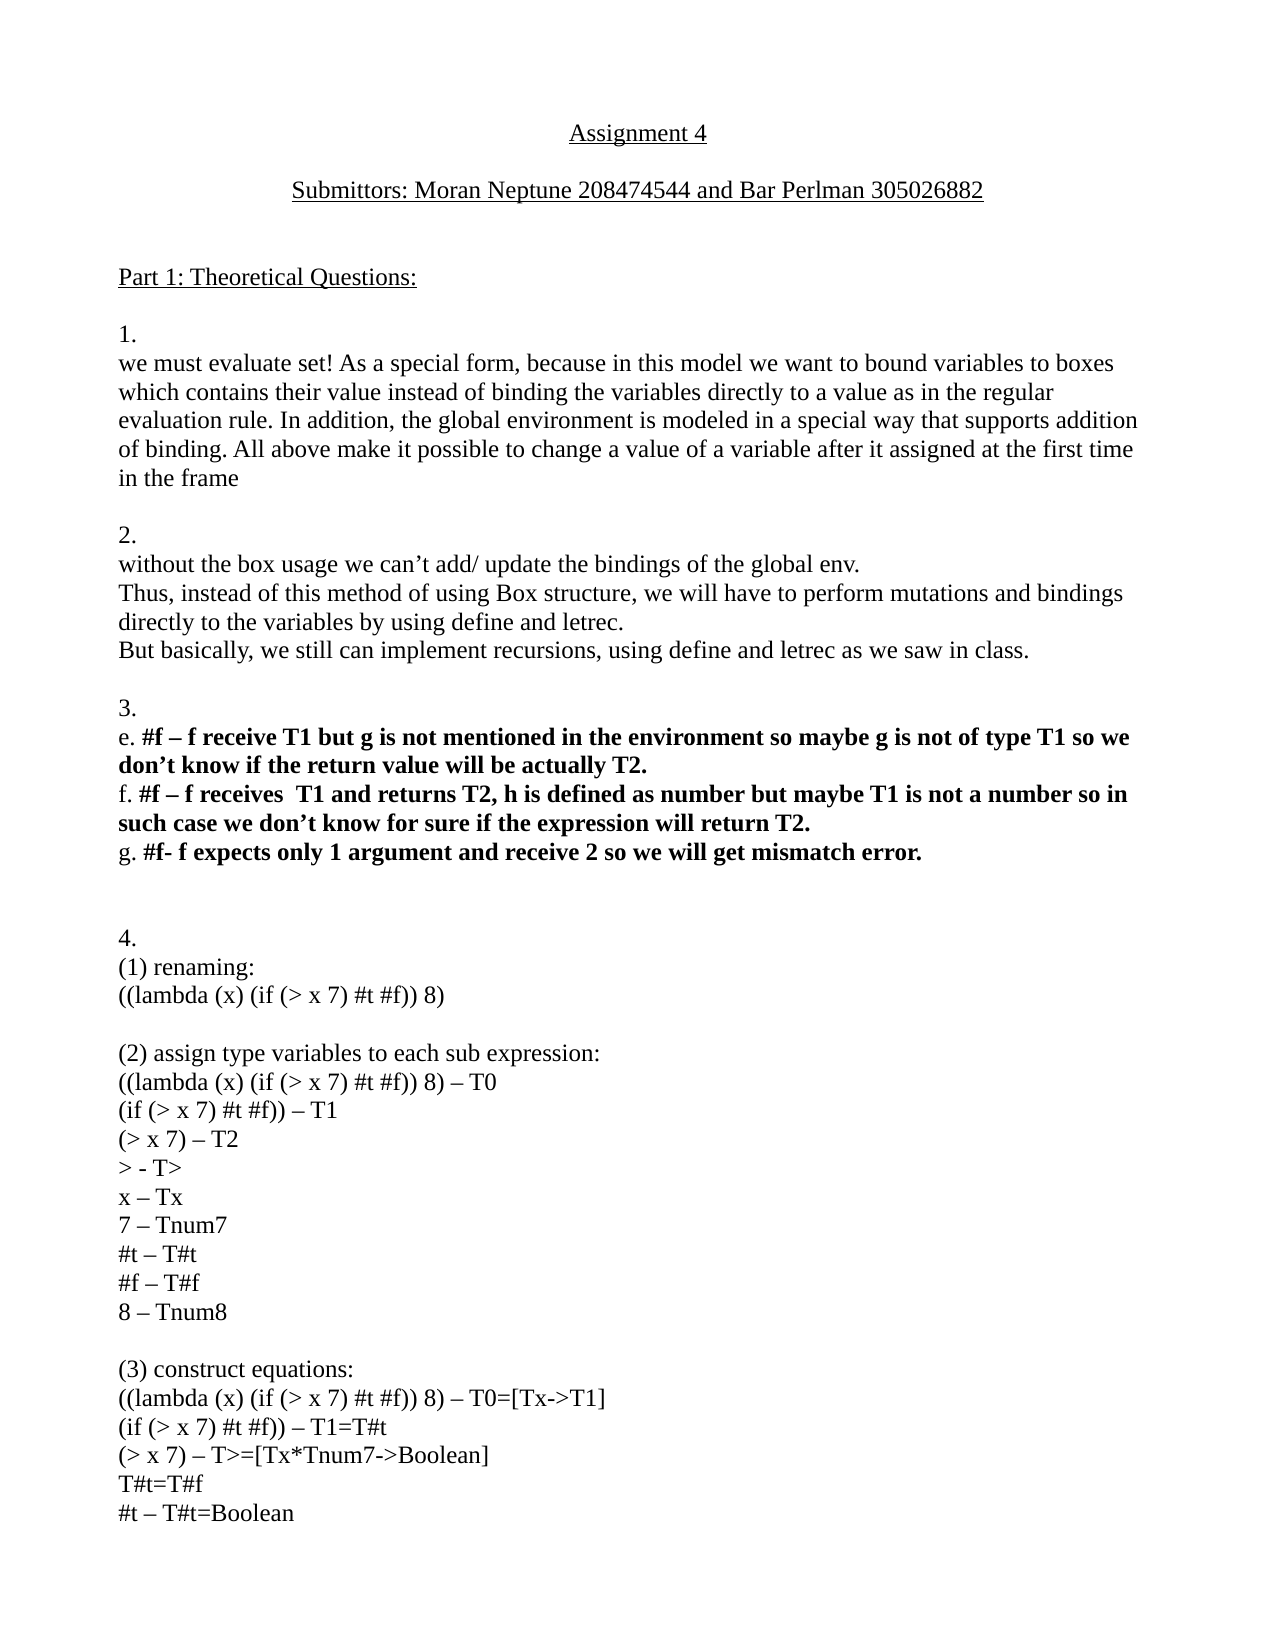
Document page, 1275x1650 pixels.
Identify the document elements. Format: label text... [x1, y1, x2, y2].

text #t – T#t=Boolean [118, 1498, 1157, 1527]
text (if (> x 7) #t #f)) – T1=T#t [118, 1412, 1157, 1441]
text 2. [118, 521, 1157, 549]
text e. #f – f receive T1 but g is not mentioned in the environment so maybe g is not of type T1 so we don’t know if the return value will be actually T2. [118, 722, 1157, 779]
text ((lambda (x) (if (> x 7) #t #f)) 8) [118, 981, 1157, 1009]
text (2) assign type variables to each sub expression: [118, 1038, 1157, 1067]
text (1) renaming: [118, 952, 1157, 981]
text we must evaluate set! As a special form, because in this model we want to bound variables to boxes which contains their value instead of binding the variables directly to a value as in the regular evaluation rule. In addition, the global environment is modeled in a special way that supports addition of binding. All above make it possible to change a value of a variable after it assigned at the first time in the frame [118, 348, 1157, 492]
text ((lambda (x) (if (> x 7) #t #f)) 8) – T0 [118, 1067, 1157, 1096]
text x – Tx [118, 1182, 1157, 1211]
text But basically, we still can implement recursions, using define and letrec as we saw in class. [118, 636, 1157, 664]
text 1. [118, 319, 1157, 348]
text Assignment 4 [118, 118, 1157, 147]
text (if (> x 7) #t #f)) – T1 [118, 1096, 1157, 1124]
text Part 1: Theoretical Questions: [118, 262, 1157, 291]
text 3. [118, 693, 1157, 722]
text (> x 7) – T>=[Tx*Tnum7->Boolean] [118, 1441, 1157, 1469]
text 7 – Tnum7 [118, 1211, 1157, 1239]
text > - T> [118, 1153, 1157, 1182]
text Thus, instead of this method of using Box structure, we will have to perform mutations and bindings directly to the variables by using define and letrec. [118, 578, 1157, 636]
text T#t=T#f [118, 1469, 1157, 1498]
text (> x 7) – T2 [118, 1124, 1157, 1153]
text ((lambda (x) (if (> x 7) #t #f)) 8) – T0=[Tx->T1] [118, 1383, 1157, 1412]
text #t – T#t [118, 1239, 1157, 1268]
text 8 – Tnum8 [118, 1297, 1157, 1326]
text #f – T#f [118, 1268, 1157, 1297]
text g. #f- f expects only 1 argument and receive 2 so we will get mismatch error. [118, 837, 1157, 866]
text without the box usage we can’t add/ update the bindings of the global env. [118, 549, 1157, 578]
text (3) construct equations: [118, 1354, 1157, 1383]
text Submittors: Moran Neptune 208474544 and Bar Perlman 305026882 [118, 176, 1157, 204]
text f. #f – f receives T1 and returns T2, h is defined as number but maybe T1 is not a number so in such case we don’t know for sure if the expression will return T2. [118, 779, 1157, 837]
text 4. [118, 923, 1157, 952]
